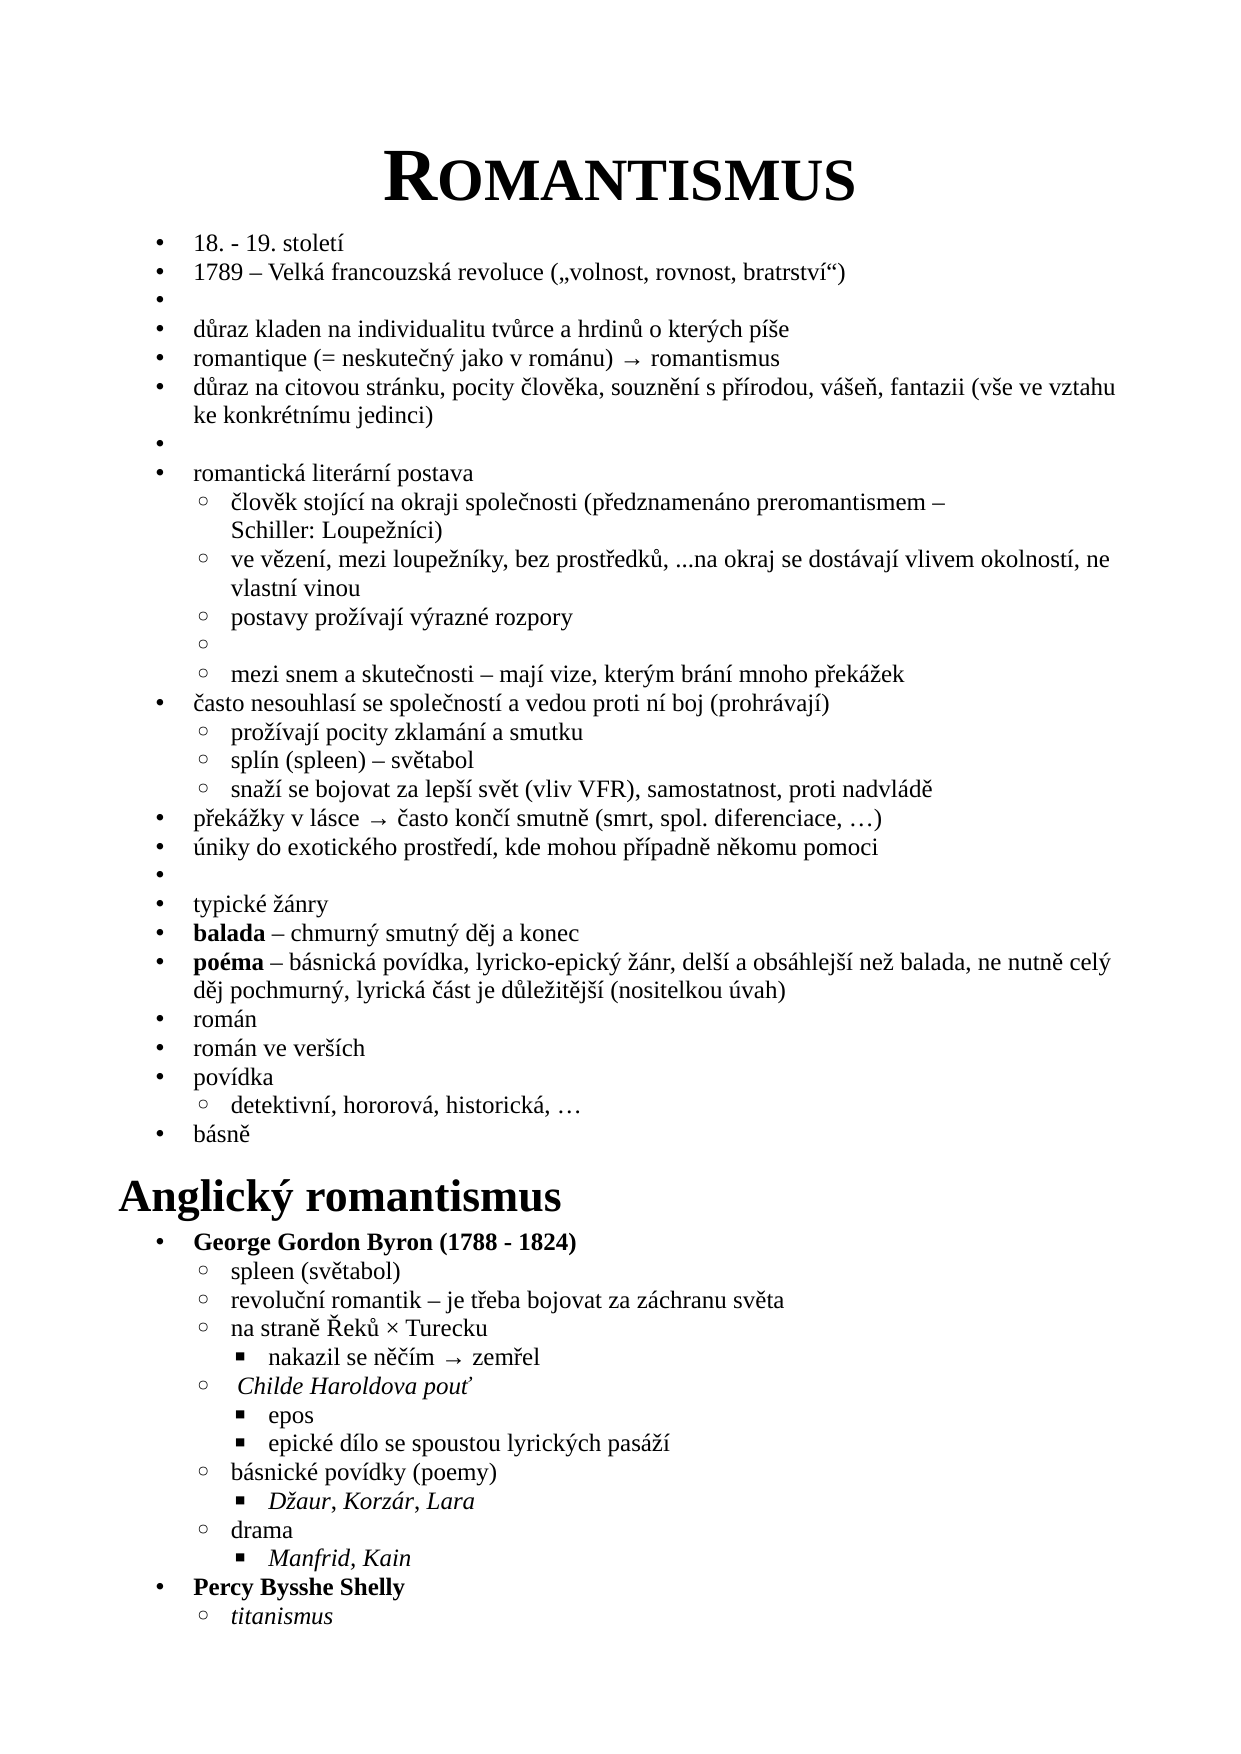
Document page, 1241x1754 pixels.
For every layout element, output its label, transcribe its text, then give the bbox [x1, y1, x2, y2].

list typické žánry [156, 889, 1122, 918]
list člověk stojící na okraji společnosti (předznamenáno preromantismem – Schiller: Loupežníci) [193, 487, 1122, 544]
list povídka [156, 1062, 1122, 1090]
list balada – chmurný smutný děj a konec [156, 918, 1122, 947]
list důraz na citovou stránku, pocity člověka, souznění s přírodou, vášeň, fantazii (vše ve vztahu ke konkrétnímu jedinci) [156, 372, 1122, 429]
list revoluční romantik – je třeba bojovat za záchranu světa [193, 1285, 1122, 1313]
list básnické povídky (poemy) [193, 1457, 1122, 1486]
list drama [193, 1515, 1122, 1543]
list román ve verších [156, 1033, 1122, 1062]
list důraz kladen na individualitu tvůrce a hrdinů o kterých píše [156, 314, 1122, 343]
list epické dílo se spoustou lyrických pasáží [231, 1428, 1122, 1457]
list Childe Haroldova pouť [193, 1371, 1122, 1400]
list Percy Bysshe Shelly [156, 1572, 1122, 1601]
list postavy prožívají výrazné rozpory [193, 602, 1122, 630]
list snaží se bojovat za lepší svět (vliv VFR), samostatnost, proti nadvládě [193, 774, 1122, 803]
list úniky do exotického prostředí, kde mohou případně někomu pomoci [156, 832, 1122, 860]
list splín (spleen) – světabol [193, 745, 1122, 774]
list ve vězení, mezi loupežníky, bez prostředků, ...na okraj se dostávají vlivem okolností, ne vlastní vinou [193, 544, 1122, 602]
list Manfrid, Kain [231, 1543, 1122, 1572]
list mezi snem a skutečnosti – mají vize, kterým brání mnoho překážek [193, 659, 1122, 688]
list nakazil se něčím → zemřel [231, 1342, 1122, 1371]
list prožívají pocity zklamání a smutku [193, 717, 1122, 745]
list George Gordon Byron (1788 - 1824) [156, 1227, 1122, 1256]
list romantique (= neskutečný jako v románu) → romantismus [156, 343, 1122, 372]
list často nesouhlasí se společností a vedou proti ní boj (prohrávají) [156, 688, 1122, 717]
list překážky v lásce → často končí smutně (smrt, spol. diferenciace, …) [156, 803, 1122, 832]
list básně [156, 1119, 1122, 1148]
list detektivní, hororová, historická, … [193, 1090, 1122, 1119]
list 1789 – Velká francouzská revoluce („volnost, rovnost, bratrství“) [156, 257, 1122, 285]
list epos [231, 1400, 1122, 1428]
list titanismus [193, 1601, 1122, 1630]
list román [156, 1004, 1122, 1033]
text Romantismus [118, 130, 1122, 216]
list Džaur, Korzár, Lara [231, 1486, 1122, 1515]
list 18. - 19. století [156, 228, 1122, 257]
list na straně Řeků × Turecku [193, 1313, 1122, 1342]
list spleen (světabol) [193, 1256, 1122, 1285]
text Anglický romantismus [118, 1168, 1122, 1221]
list poéma – básnická povídka, lyricko-epický žánr, delší a obsáhlejší než balada, ne nutně celý děj pochmurný, lyrická část je důležitější (nositelkou úvah) [156, 947, 1122, 1004]
list romantická literární postava [156, 458, 1122, 487]
